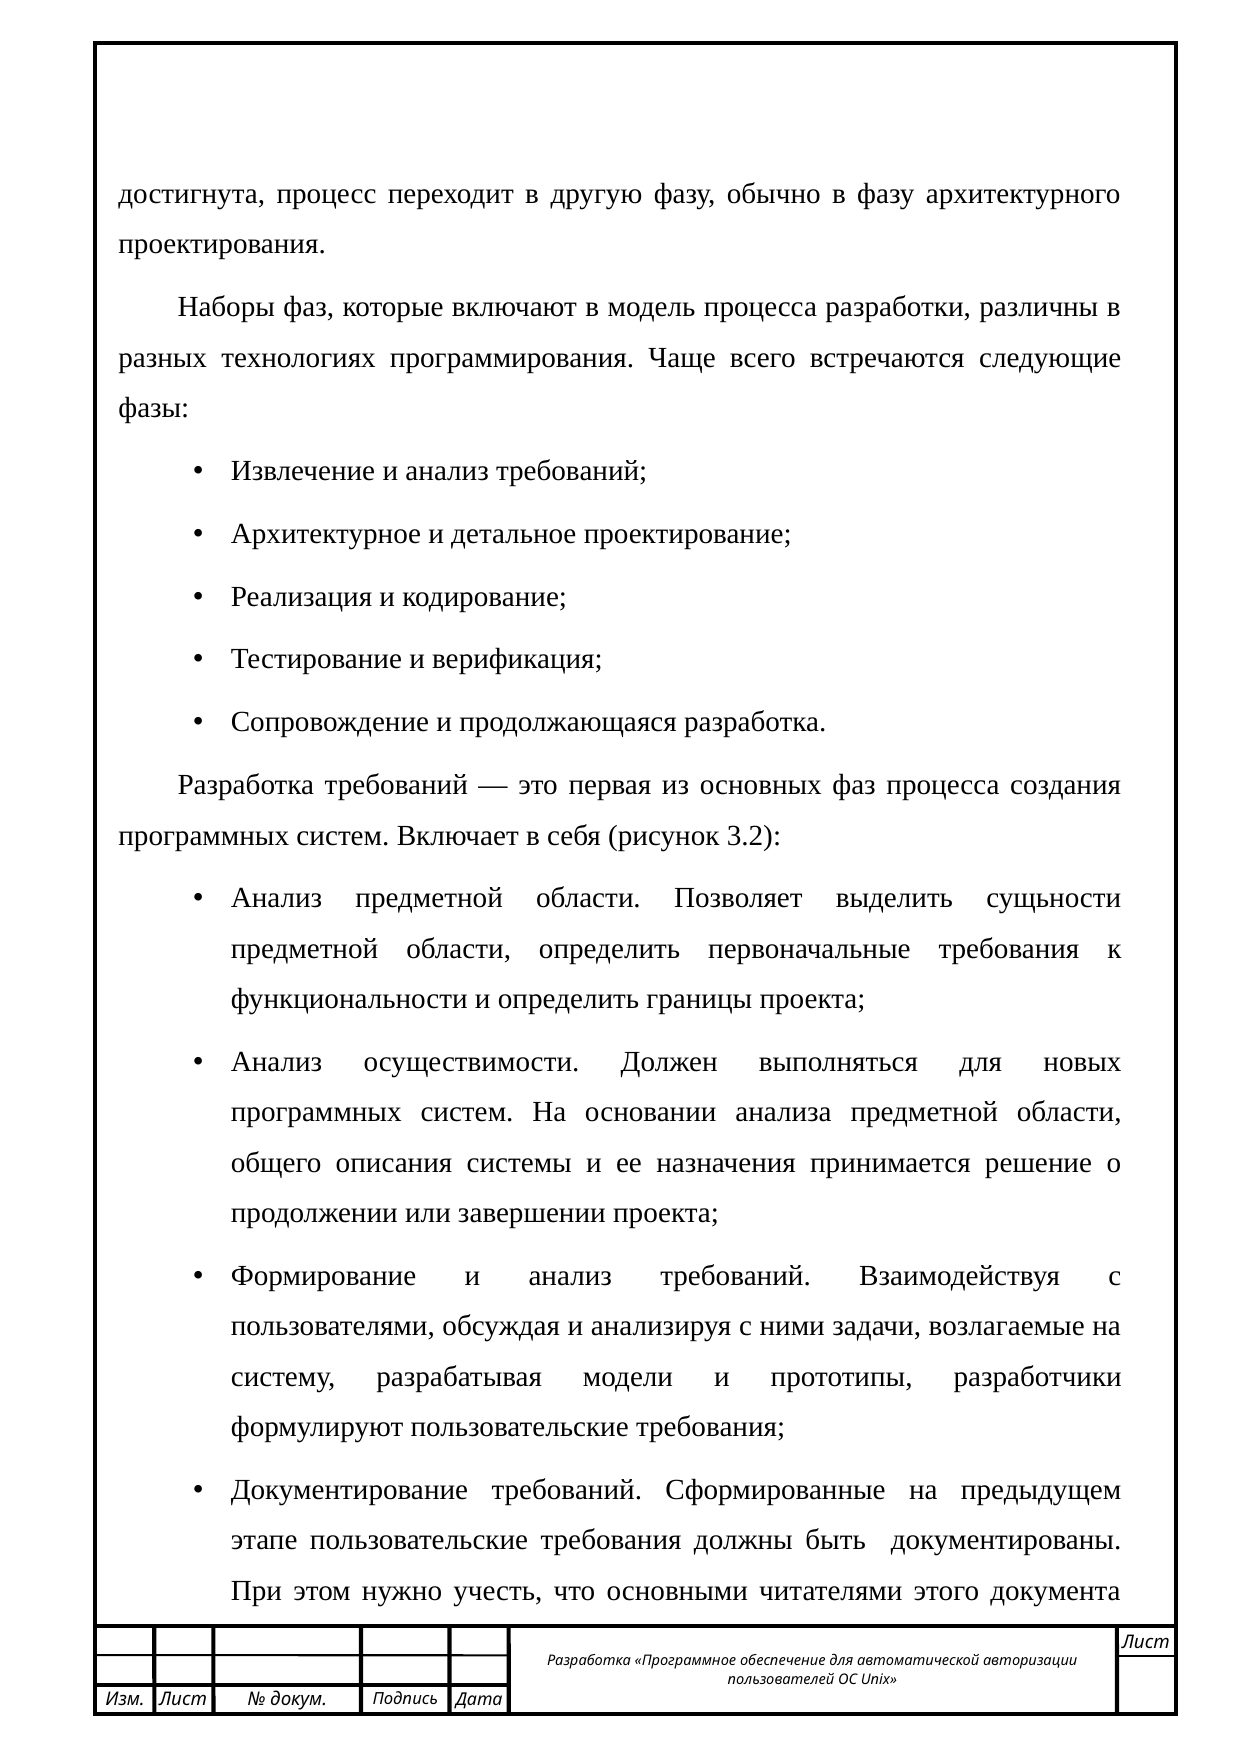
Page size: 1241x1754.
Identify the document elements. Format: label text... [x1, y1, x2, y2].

text Разработка требований — это первая из основных фаз процесса создания программных систем. Включает в себя (рисунок 3.2): [118, 767, 1122, 851]
list Сопровождение и продолжающаяся разработка. [193, 704, 1122, 738]
list Архитектурное и детальное проектирование; [193, 516, 1122, 549]
list Формирование и анализ требований. Взаимодействуя с пользователями, обсуждая и анализируя с ними задачи, возлагаемые на систему, разрабатывая модели и прототипы, разработчики формулируют пользовательские требования; [193, 1258, 1122, 1443]
list Реализация и кодирование; [193, 579, 1122, 612]
text достигнута, процесс переходит в другую фазу, обычно в фазу архитектурного проектирования. [118, 176, 1122, 260]
list Анализ предметной области. Позволяет выделить сущьности предметной области, определить первоначальные требования к функциональности и определить границы проекта; [193, 881, 1122, 1015]
list Документирование требований. Сформированные на предыдущем этапе пользовательские требования должны быть документированы. При этом нужно учесть, что основными читателями этого документа [193, 1472, 1122, 1606]
list Анализ осуществимости. Должен выполняться для новых программных систем. На основании анализа предметной области, общего описания системы и ее назначения принимается решение о продолжении или завершении проекта; [193, 1044, 1122, 1229]
list Тестирование и верификация; [193, 642, 1122, 675]
list Извлечение и анализ требований; [193, 453, 1122, 487]
text Наборы фаз, которые включают в модель процесса разработки, различны в разных технологиях программирования. Чаще всего встречаются следующие фазы: [118, 289, 1122, 424]
